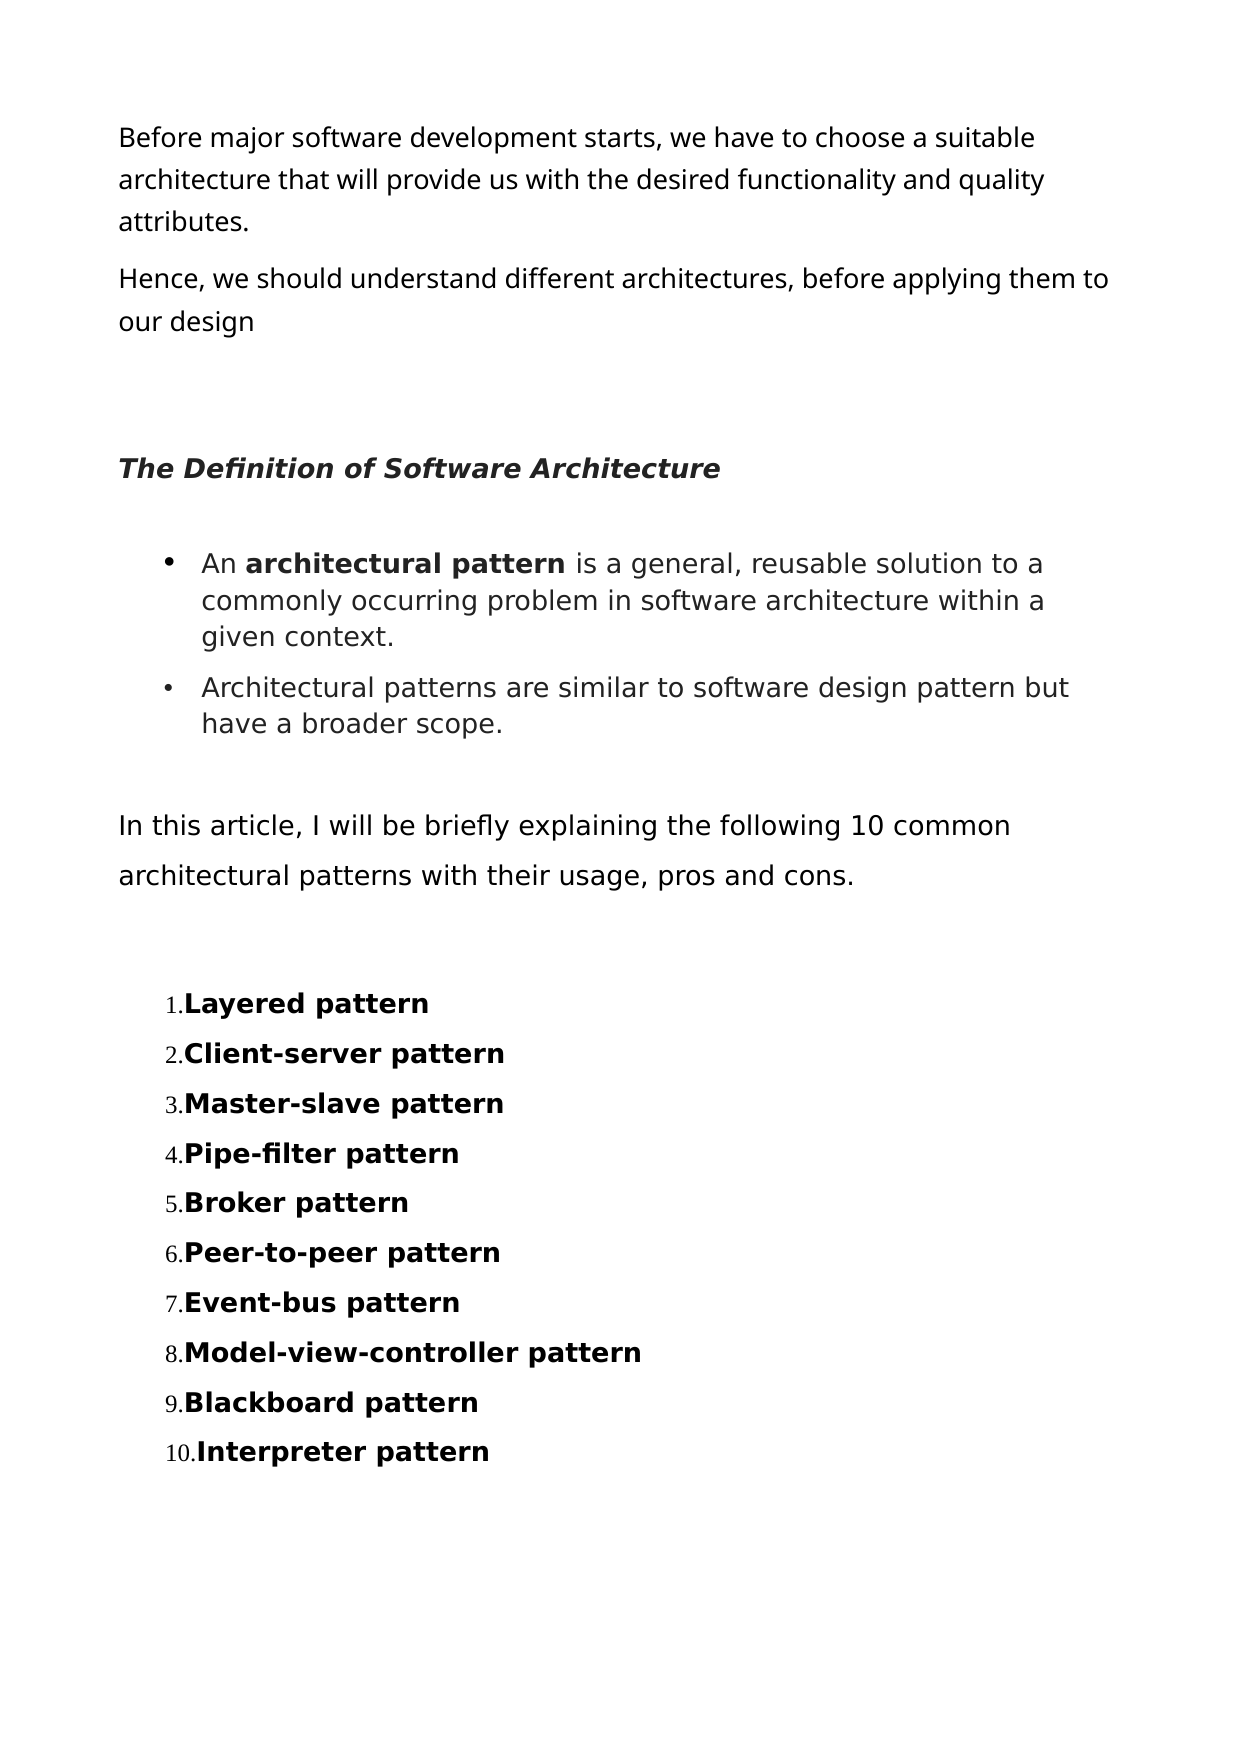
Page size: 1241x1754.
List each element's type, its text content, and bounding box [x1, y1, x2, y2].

list Layered pattern [165, 989, 1122, 1020]
text In this article, I will be briefly explaining the following 10 common architectural patterns with their usage, pros and cons. [118, 810, 1122, 891]
list Architectural patterns are similar to software design pattern but have a broader scope. [163, 672, 1122, 740]
list Event-bus pattern [165, 1287, 1122, 1319]
list An architectural pattern is a general, reusable solution to a commonly occurring problem in software architecture within a given context. [163, 548, 1122, 653]
subtitle The Definition of Software Architecture [118, 453, 1122, 485]
list Broker pattern [165, 1188, 1122, 1219]
list Client-server pattern [165, 1038, 1122, 1070]
list Model-view-controller pattern [165, 1337, 1122, 1369]
list Master-slave pattern [165, 1088, 1122, 1120]
text Hence, we should understand different architectures, before applying them to our design [118, 260, 1122, 339]
list Interpreter pattern [165, 1437, 1122, 1468]
list Pipe-filter pattern [165, 1138, 1122, 1169]
list Peer-to-peer pattern [165, 1238, 1122, 1269]
text Before major software development starts, we have to choose a suitable architecture that will provide us with the desired functionality and quality attributes. [118, 118, 1122, 240]
list Blackboard pattern [165, 1387, 1122, 1418]
